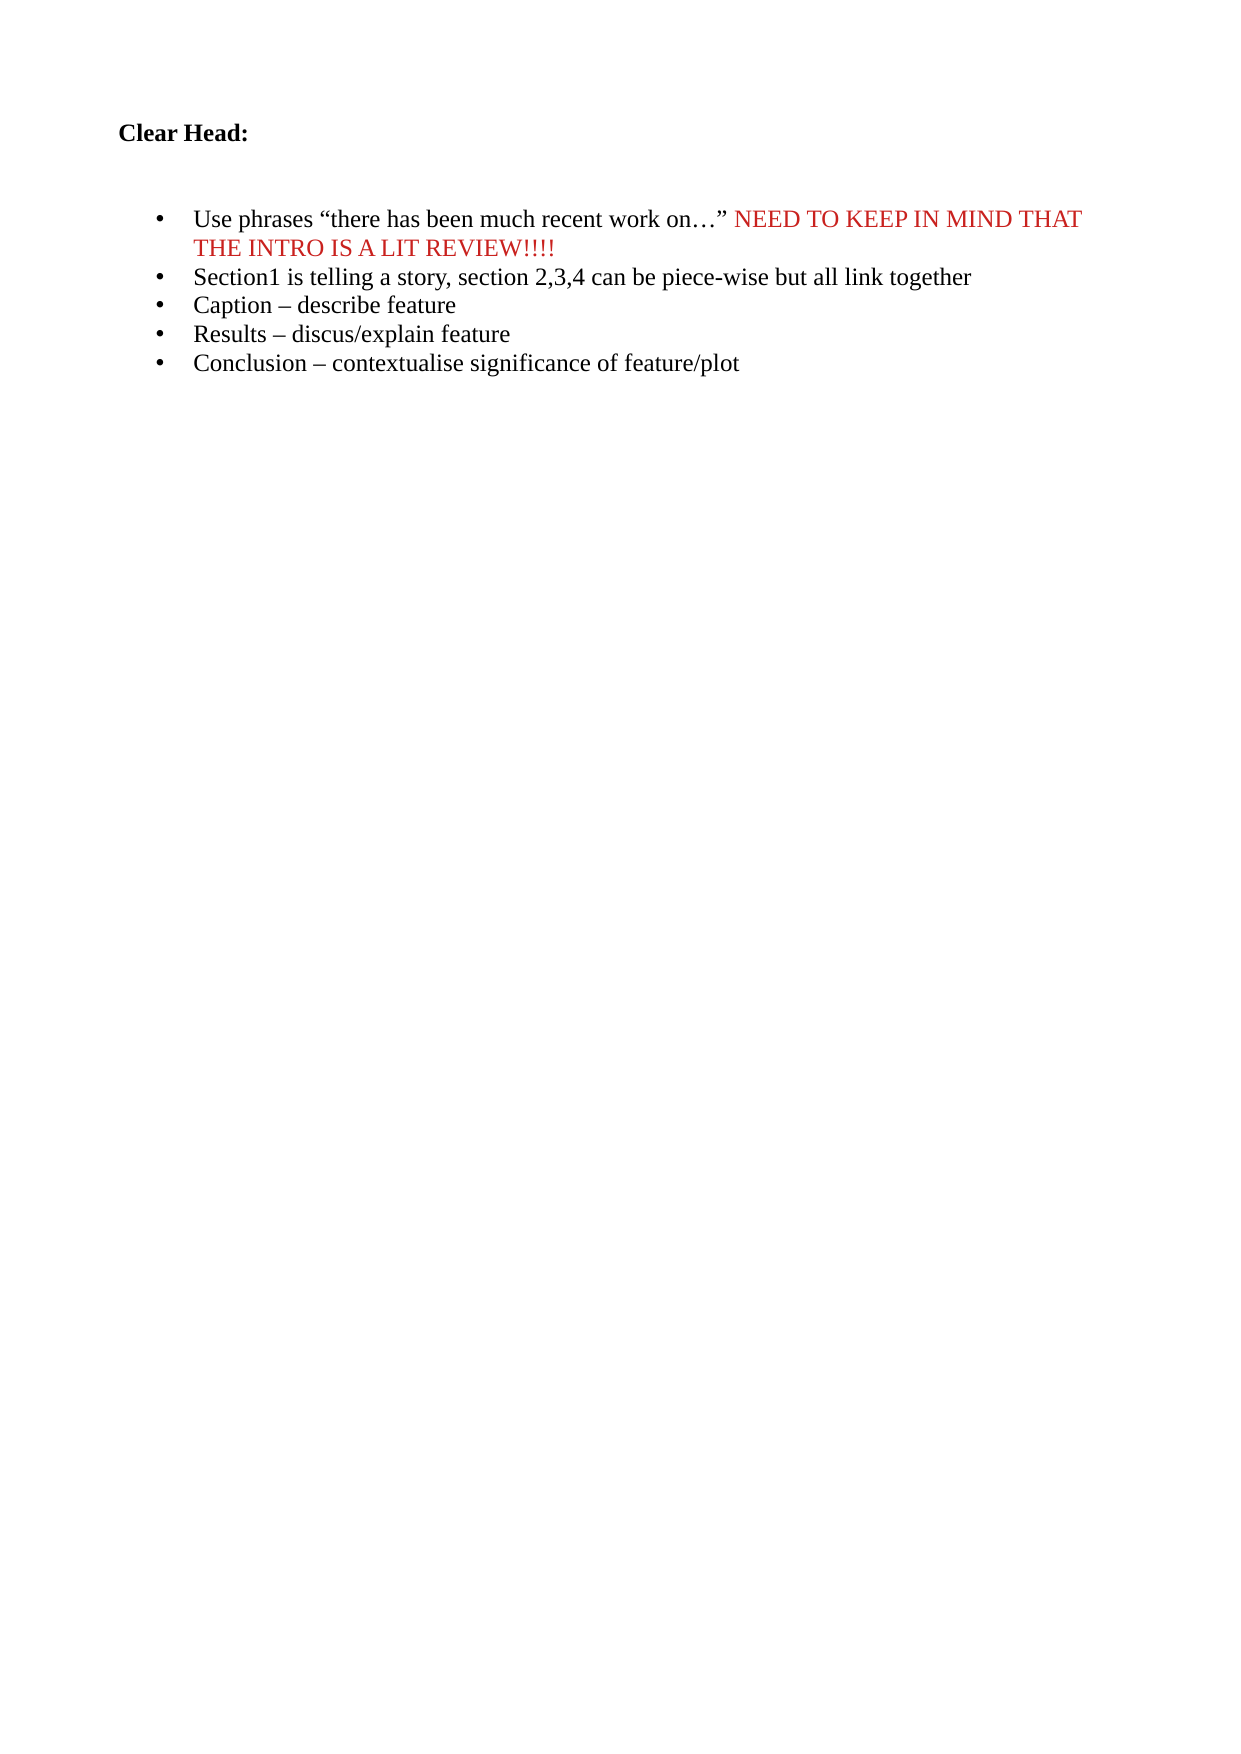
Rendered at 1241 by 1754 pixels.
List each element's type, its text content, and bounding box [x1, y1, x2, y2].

list Caption – describe feature [156, 291, 1122, 319]
list Use phrases “there has been much recent work on…” NEED TO KEEP IN MIND THAT THE INTRO IS A LIT REVIEW!!!! [156, 204, 1122, 262]
list Results – discus/explain feature [156, 319, 1122, 348]
text Clear Head: [118, 118, 1122, 147]
list Conclusion – contextualise significance of feature/plot [156, 348, 1122, 377]
list Section1 is telling a story, section 2,3,4 can be piece-wise but all link together [156, 262, 1122, 291]
